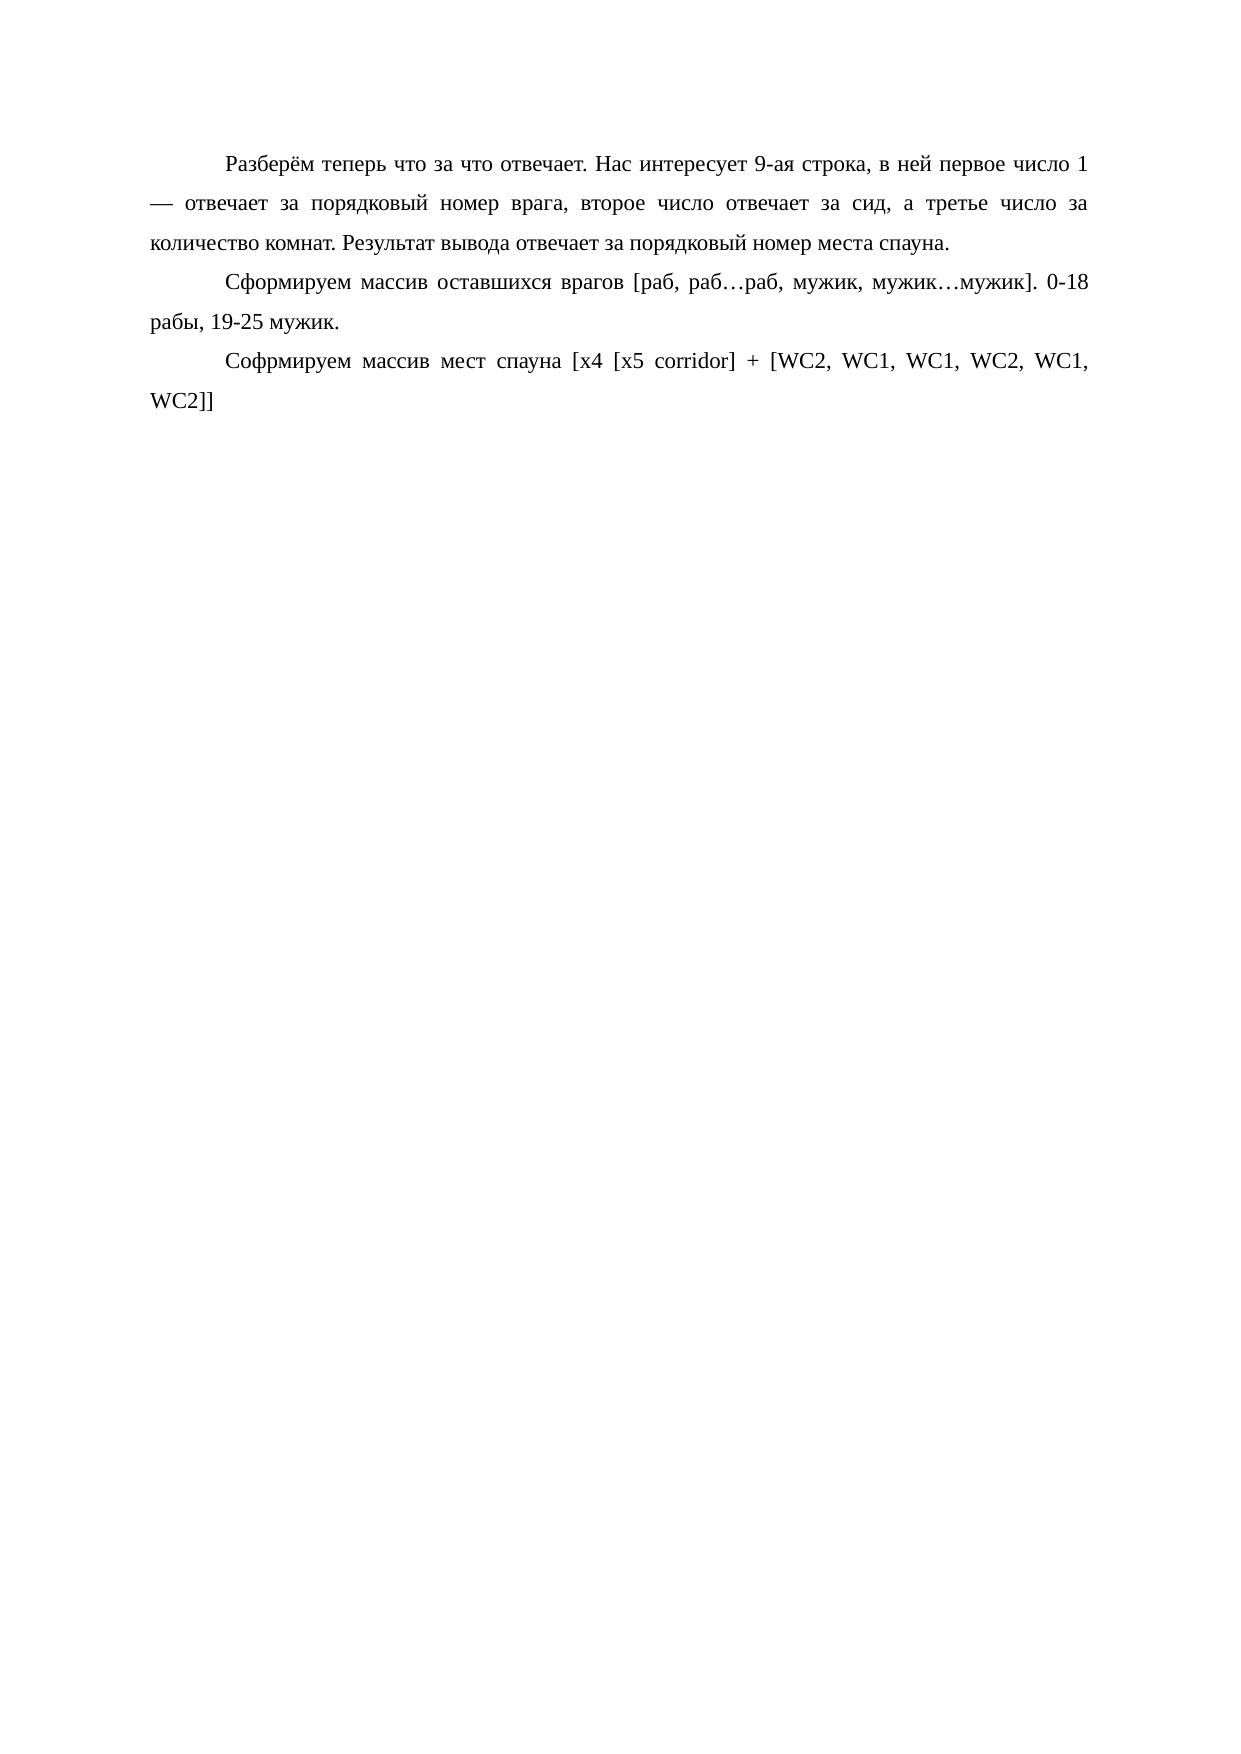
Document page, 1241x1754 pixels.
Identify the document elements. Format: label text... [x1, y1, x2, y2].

text Софрмируем массив мест спауна [x4 [x5 corridor] + [WC2, WC1, WC1, WC2, WC1, WC2]] [150, 347, 1090, 413]
text Сформируем массив оставшихся врагов [раб, раб…раб, мужик, мужик…мужик]. 0-18 рабы, 19-25 мужик. [150, 268, 1090, 334]
text Разберём теперь что за что отвечает. Нас интересует 9-ая строка, в ней первое число 1 — отвечает за порядковый номер врага, второе число отвечает за сид, а третье число за количество комнат. Результат вывода отвечает за порядковый номер места спауна. [150, 150, 1090, 255]
